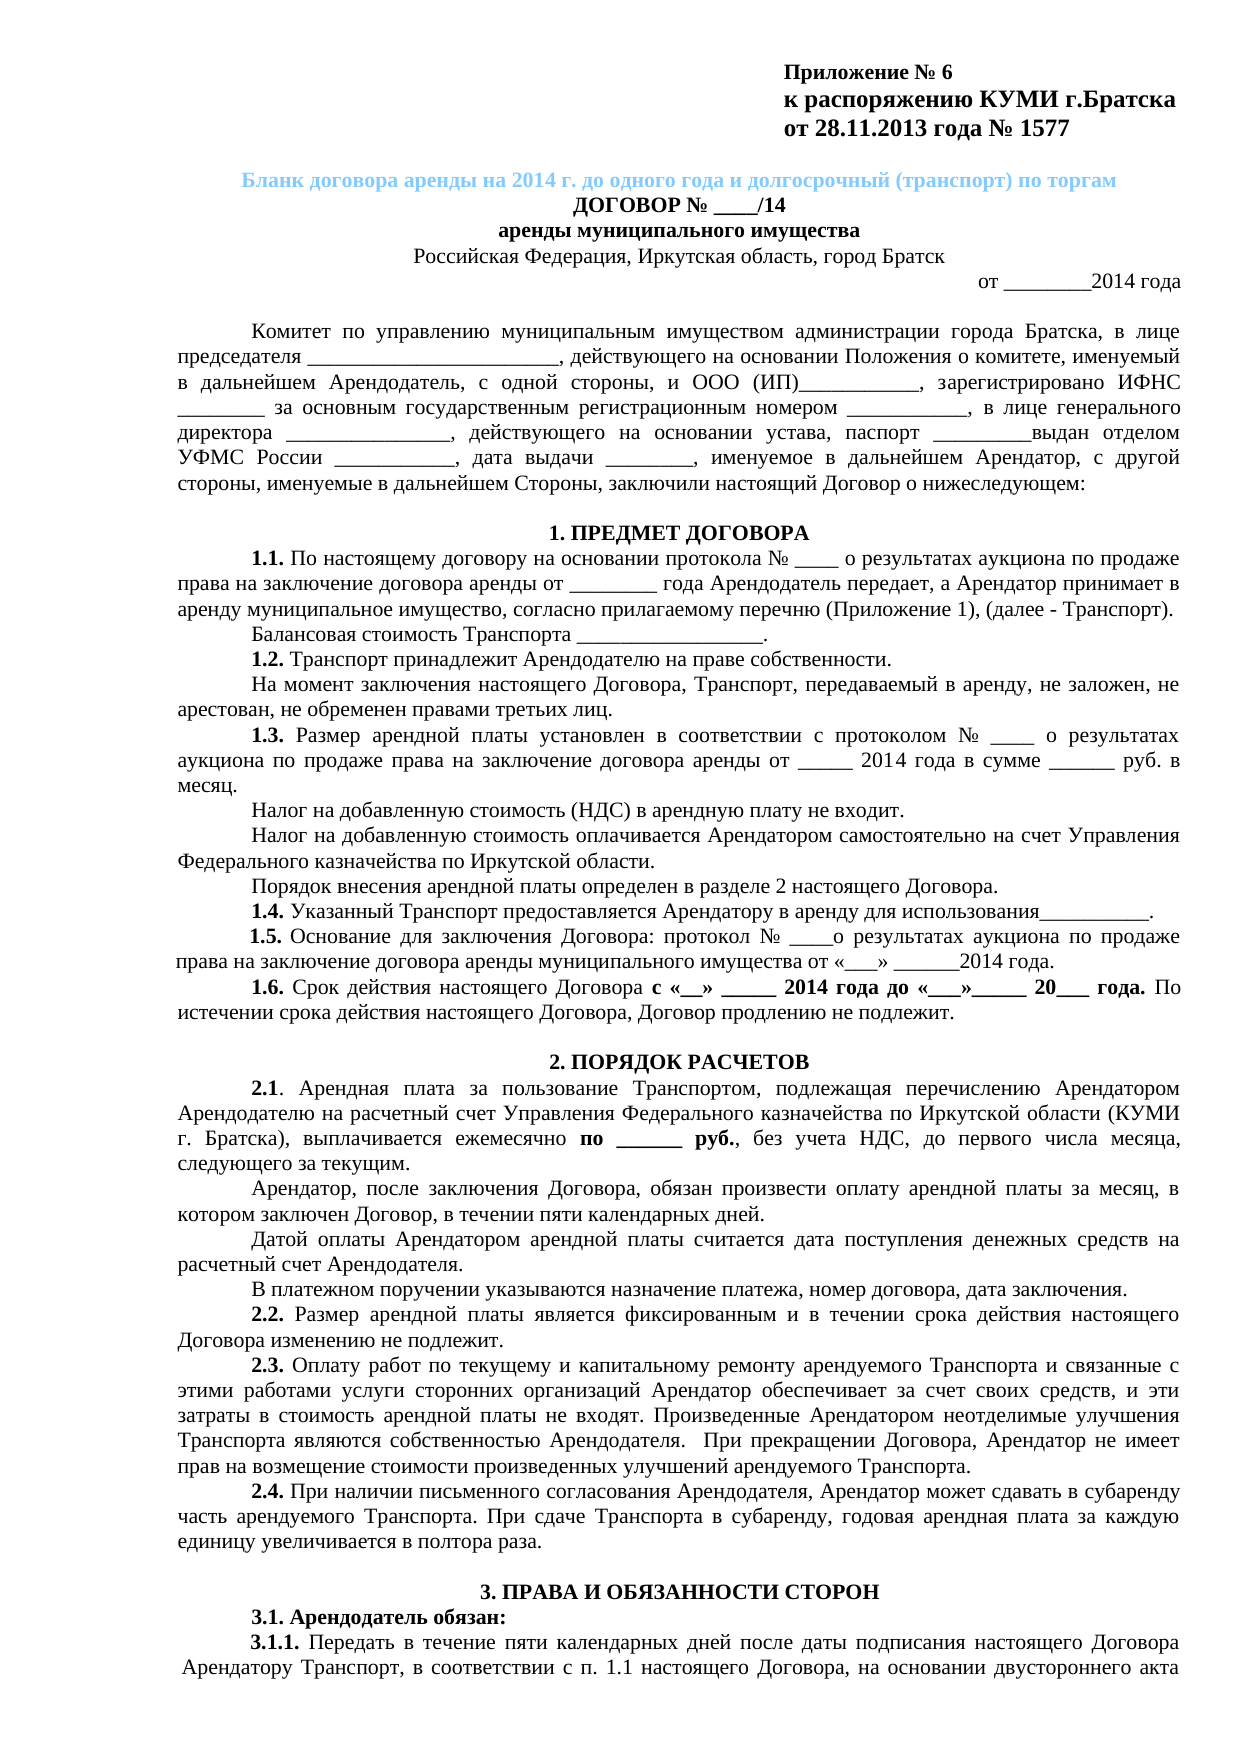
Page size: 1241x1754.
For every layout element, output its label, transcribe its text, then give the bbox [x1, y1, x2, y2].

text 1.6. Срок действия настоящего Договора с «__» _____ 2014 года до «___»_____ 20___ года. По истечении срока действия настоящего Договора, Договор продлению не подлежит. [177, 974, 1181, 1024]
text Налог на добавленную стоимость (НДС) в арендную плату не входит. [177, 797, 1181, 822]
list Указанный Транспорт предоставляется Арендатору в аренду для использования__________. [177, 898, 1181, 923]
text Российская Федерация, Иркутская область, город Братск [177, 243, 1181, 268]
text аренды муниципального имущества [177, 217, 1181, 243]
text Порядок внесения арендной платы определен в разделе 2 настоящего Договора. [177, 873, 1181, 898]
text На момент заключения настоящего Договора, Транспорт, передаваемый в аренду, не заложен, не арестован, не обременен правами третьих лиц. [177, 671, 1181, 722]
text Бланк договора аренды на 2014 г. до одного года и долгосрочный (транспорт) по торгам [177, 167, 1181, 192]
text Приложение № 6 [783, 59, 1181, 84]
text Балансовая стоимость Транспорта _________________. [177, 621, 1181, 646]
text 3. ПРАВА И ОБЯЗАННОСТИ СТОРОН [178, 1579, 1181, 1604]
list Основание для заключения Договора: протокол № ____о результатах аукциона по продаже права на заключение договора аренды муниципального имущества от «___» ______2014 года. [176, 923, 1181, 974]
text Датой оплаты Арендатором арендной платы считается дата поступления денежных средств на расчетный счет Арендодателя. [177, 1226, 1181, 1276]
text Комитет по управлению муниципальным имуществом администрации города Братска, в лице председателя _______________________, действующего на основании Положения о комитете, именуемый в дальнейшем Арендодатель, с одной стороны, и ООО (ИП)___________, зарегистрировано ИФНС ________ за основным государственным регистрационным номером ___________, в лице генерального директора _______________, действующего на основании устава, паспорт _________выдан отделом УФМС России ___________, дата выдачи ________, именуемое в дальнейшем Арендатор, с другой стороны, именуемые в дальнейшем Стороны, заключили настоящий Договор о нижеследующем: [177, 318, 1181, 495]
text 1. ПРЕДМЕТ ДОГОВОРА [177, 520, 1181, 545]
text 3.1.1. Передать в течение пяти календарных дней после даты подписания настоящего Договора Арендатору Транспорт, в соответствии с п. 1.1 настоящего Договора, на основании двустороннего акта [181, 1629, 1181, 1679]
list При наличии письменного согласования Арендодателя, Арендатор может сдавать в субаренду часть арендуемого Транспорта. При сдаче Транспорта в субаренду, годовая арендная плата за каждую единицу увеличивается в полтора раза. [177, 1478, 1181, 1553]
text 2.1. Арендная плата за пользование Транспортом, подлежащая перечислению Арендатором Арендодателю на расчетный счет Управления Федерального казначейства по Иркутской области (КУМИ г. Братска), выплачивается ежемесячно по ______ руб., без учета НДС, до первого числа месяца, следующего за текущим. [177, 1074, 1181, 1175]
text от 28.11.2013 года № 1577 [783, 113, 1181, 142]
text В платежном поручении указываются назначение платежа, номер договора, дата заключения. [177, 1276, 1181, 1301]
text к распоряжению КУМИ г.Братска [783, 84, 1181, 113]
text 3.1. Арендодатель обязан: [177, 1604, 1181, 1629]
text 1.1. По настоящему договору на основании протокола № ____ о результатах аукциона по продаже права на заключение договора аренды от ________ года Арендодатель передает, а Арендатор принимает в аренду муниципальное имущество, согласно прилагаемому перечню (Приложение 1), (далее - Транспорт). [177, 545, 1181, 621]
text 2.2. Размер арендной платы является фиксированным и в течении срока действия настоящего Договора изменению не подлежит. [177, 1301, 1181, 1352]
text Арендатор, после заключения Договора, обязан произвести оплату арендной платы за месяц, в котором заключен Договор, в течении пяти календарных дней. [177, 1175, 1181, 1226]
text 2. ПОРЯДОК РАСЧЕТОВ [177, 1049, 1181, 1074]
text ДОГОВОР № ____/14 [177, 192, 1181, 217]
text 1.3. Размер арендной платы установлен в соответствии с протоколом № ____ о результатах аукциона по продаже права на заключение договора аренды от _____ 2014 года в сумме ______ руб. в месяц. [177, 722, 1181, 797]
text 1.2. Транспорт принадлежит Арендодателю на праве собственности. [177, 646, 1181, 671]
text Налог на добавленную стоимость оплачивается Арендатором самостоятельно на счет Управления Федерального казначейства по Иркутской области. [177, 822, 1181, 873]
text от ________2014 года [177, 268, 1181, 293]
text 2.3. Оплату работ по текущему и капитальному ремонту арендуемого Транспорта и связанные с этими работами услуги сторонних организаций Арендатор обеспечивает за счет своих средств, и эти затраты в стоимость арендной платы не входят. Произведенные Арендатором неотделимые улучшения Транспорта являются собственностью Арендодателя. При прекращении Договора, Арендатор не имеет прав на возмещение стоимости произведенных улучшений арендуемого Транспорта. [177, 1352, 1181, 1478]
